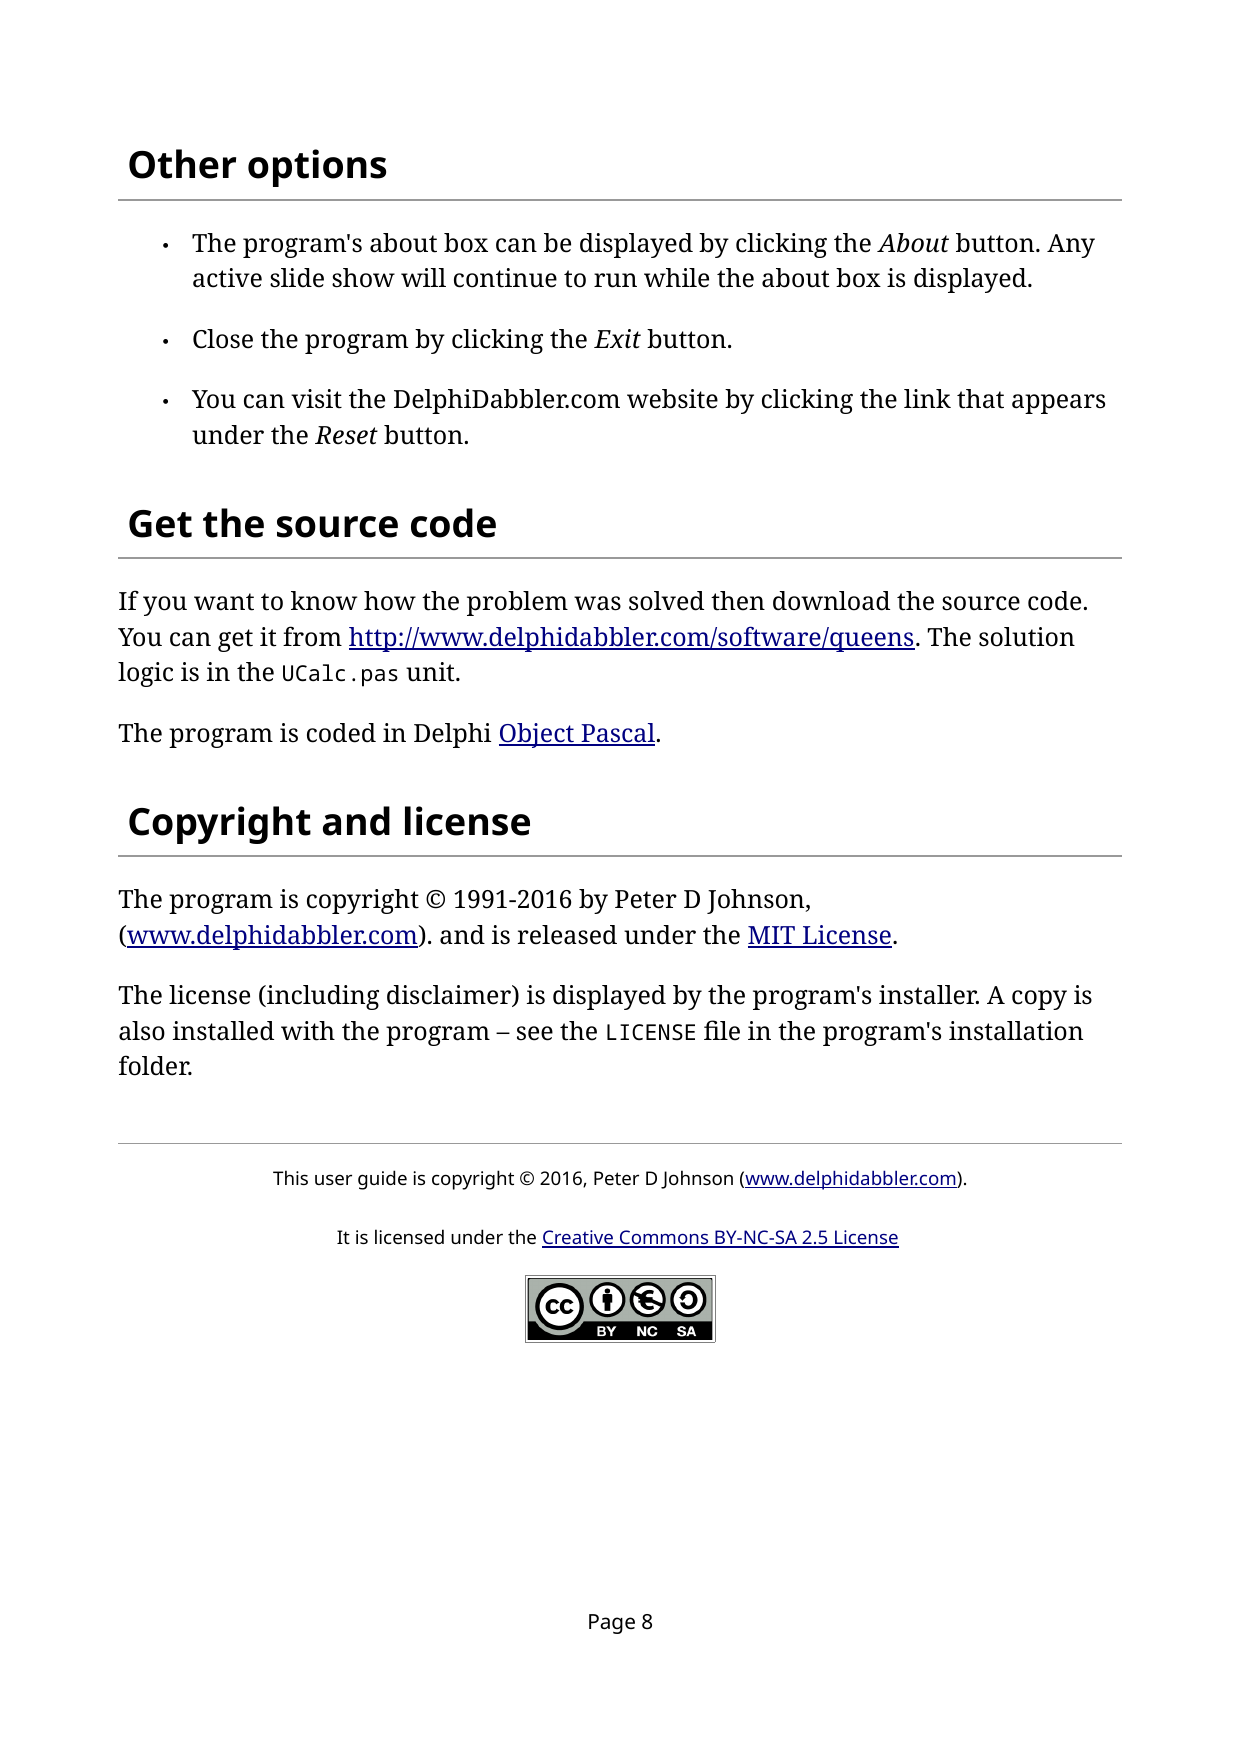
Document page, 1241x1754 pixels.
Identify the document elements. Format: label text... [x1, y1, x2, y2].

text The program is coded in Delphi Object Pascal. [118, 714, 1122, 749]
picture [527, 1278, 713, 1340]
list Close the program by clicking the Exit button. [162, 320, 1122, 356]
subtitle Get the source code [118, 488, 1122, 557]
text If you want to know how the problem was solved then download the source code. You can get it from http://www.delphidabbler.com/software/queens. The solution logic is in the UCalc.pas unit. [118, 583, 1122, 689]
subtitle Copyright and license [118, 786, 1122, 855]
text The program is copyright © 1991-2016 by Peter D Johnson, (www.delphidabbler.com). and is released under the MIT License. [118, 881, 1122, 951]
text It is licensed under the Creative Commons BY-NC-SA 2.5 License [118, 1214, 1122, 1250]
text This user guide is copyright © 2016, Peter D Johnson (www.delphidabbler.com). [118, 1144, 1122, 1202]
list The program's about box can be displayed by clicking the About button. Any active slide show will continue to run while the about box is displayed. [162, 224, 1122, 295]
text The license (including disclaimer) is displayed by the program's installer. A copy is also installed with the program – see the LICENSE file in the program's installation folder. [118, 976, 1122, 1083]
subtitle Other options [118, 130, 1122, 199]
list You can visit the DelphiDabbler.com website by clicking the link that appears under the Reset button. [162, 381, 1122, 451]
